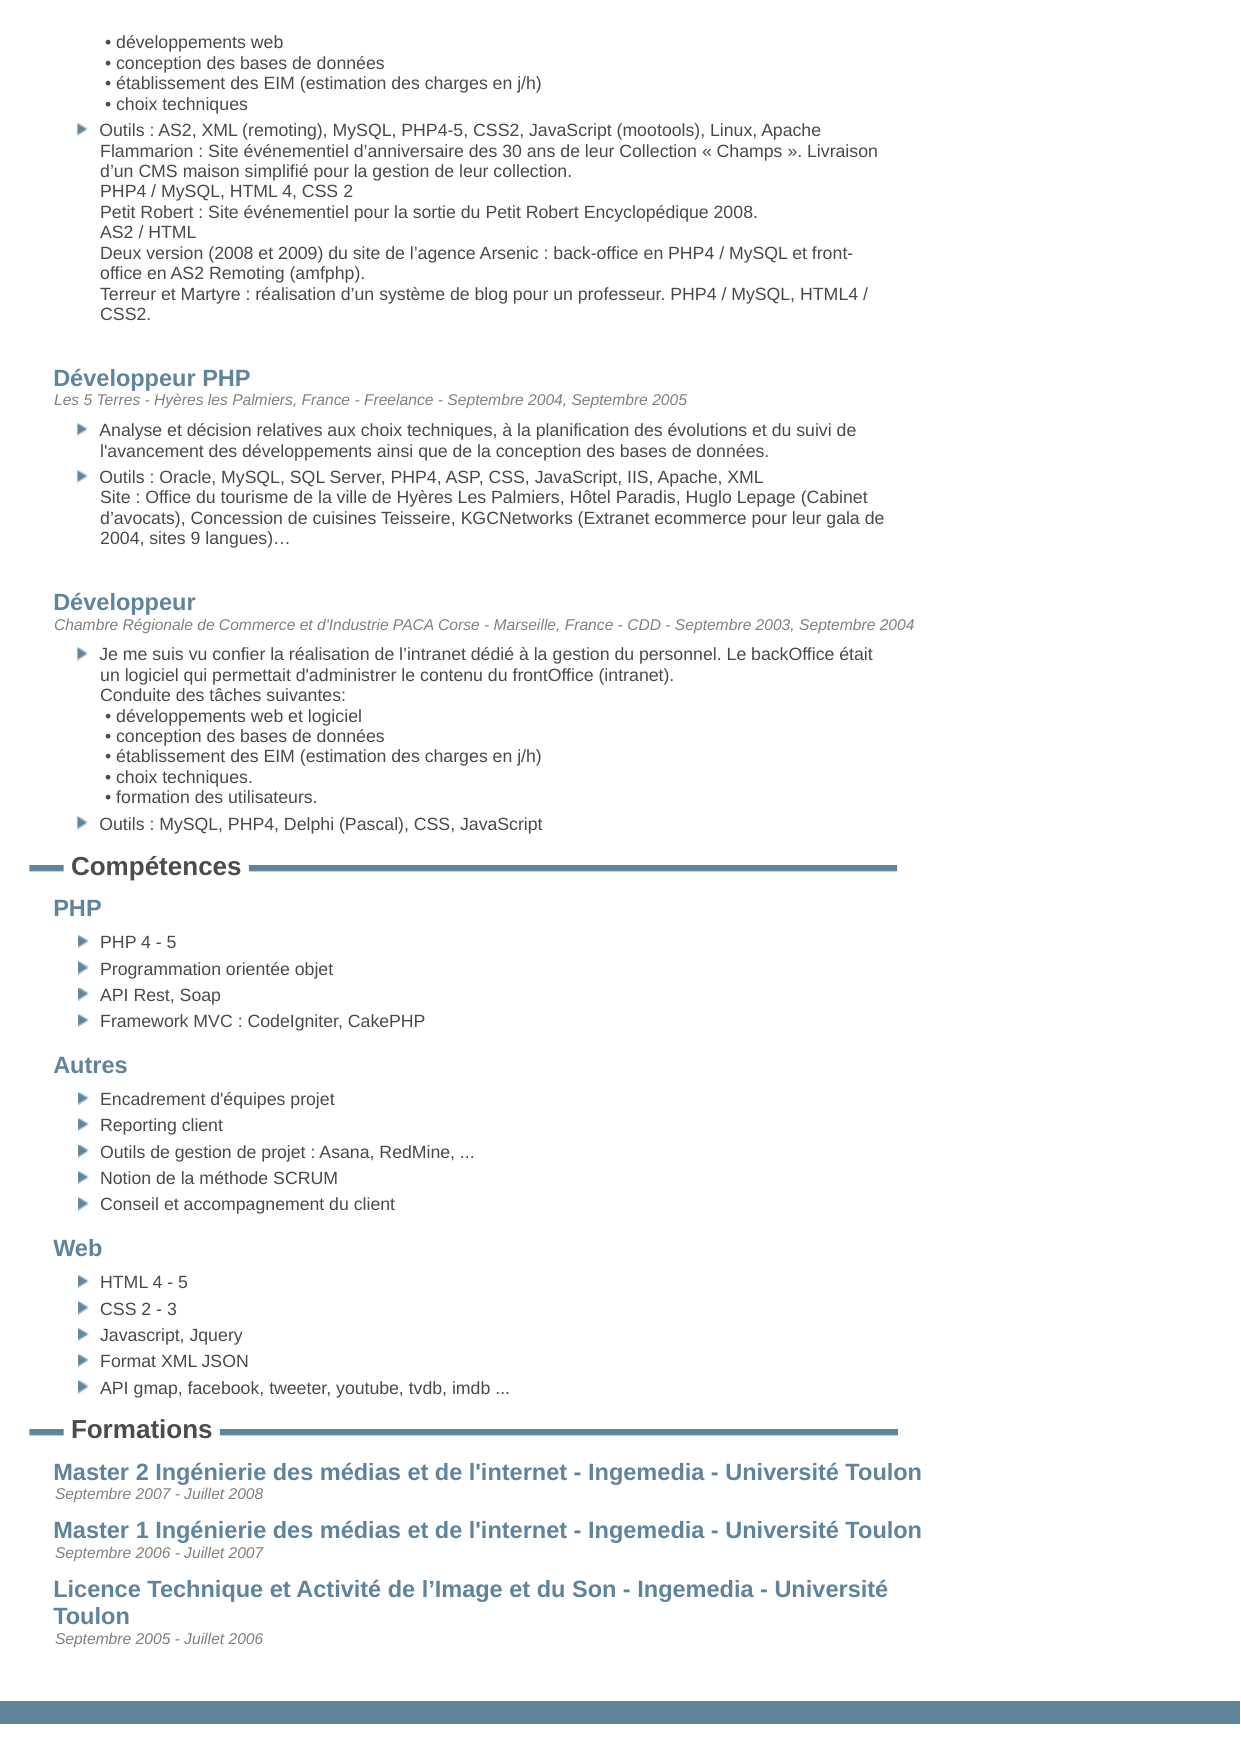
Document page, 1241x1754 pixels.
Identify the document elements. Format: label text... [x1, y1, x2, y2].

picture [78, 1014, 100, 1027]
picture [77, 470, 100, 483]
picture [78, 1145, 100, 1158]
picture [78, 1171, 100, 1184]
picture [78, 1328, 100, 1341]
picture [248, 865, 898, 875]
picture [77, 647, 100, 661]
picture [78, 935, 100, 948]
table_header • développements web • conception des bases de données • établissement des EIM (estimation des charges en j/h) • choix techniques Outils : AS2, XML (remoting), MySQL, PHP4-5, CSS2, JavaScript (mootools), Linux, Apache Flammarion : Site événementiel d’anniversaire des 30 ans de leur Collection « Champs ». Livraison d’un CMS maison simplifié pour la gestion de leur collection. PHP4 / MySQL, HTML 4, CSS 2 Petit Robert : Site événementiel pour la sortie du Petit Robert Encyclopédique 2008. AS2 / HTML Deux version (2008 et 2009) du site de l’agence Arsenic : back-office en PHP4 / MySQL et front-office en AS2 Remoting (amfphp). Terreur et Martyre : réalisation d’un système de blog pour un professeur. PHP4 / MySQL, HTML4 / CSS2. Développeur PHP Les 5 Terres - Hyères les Palmiers, France - Freelance - Septembre 2004, Septembre 2005 Analyse et décision relatives aux choix techniques, à la planification des évolutions et du suivi de l'avancement des développements ainsi que de la conception des bases de données. Outils : Oracle, MySQL, SQL Server, PHP4, ASP, CSS, JavaScript, IIS, Apache, XML Site : Office du tourisme de la ville de Hyères Les Palmiers, Hôtel Paradis, Huglo Lepage (Cabinet d’avocats), Concession de cuisines Teisseire, KGCNetworks (Extranet ecommerce pour leur gala de 2004, sites 9 langues)… Développeur Chambre Régionale de Commerce et d'Industrie PACA Corse - Marseille, France - CDD - Septembre 2003, Septembre 2004 Je me suis vu confier la réalisation de l’intranet dédié à la gestion du personnel. Le backOffice était un logiciel qui permettait d'administrer le contenu du frontOffice (intranet). Conduite des tâches suivantes: • développements web et logiciel • conception des bases de données • établissement des EIM (estimation des charges en j/h) • choix techniques. • formation des utilisateurs. Outils : MySQL, PHP4, Delphi (Pascal), CSS, JavaScript Compétences PHP PHP 4 - 5 Programmation orientée objet API Rest, Soap Framework MVC : CodeIgniter, CakePHP Autres Encadrement d'équipes projet Reporting client Outils de gestion de projet : Asana, RedMine, ... Notion de la méthode SCRUM Conseil et accompagnement du client Web HTML 4 - 5 CSS 2 - 3 Javascript, Jquery Format XML JSON API gmap, facebook, tweeter, youtube, tvdb, imdb ... Formations Master 2 Ingénierie des médias et de l'internet - Ingemedia - Université Toulon Septembre 2007 - Juillet 2008 Master 1 Ingénierie des médias et de l'internet - Ingemedia - Université Toulon Septembre 2006 - Juillet 2007 Licence Technique et Activité de l’Image et du Son - Ingemedia - Université Toulon Septembre 2005 - Juillet 2006 [0, 27, 935, 1664]
picture [78, 1354, 100, 1367]
picture [29, 1429, 64, 1439]
picture [29, 865, 64, 875]
picture [78, 1301, 100, 1315]
picture [219, 1429, 899, 1439]
picture [77, 123, 100, 136]
picture [77, 423, 100, 436]
picture [78, 1275, 100, 1288]
picture [78, 1092, 100, 1105]
picture [77, 816, 100, 830]
picture [78, 961, 100, 975]
table_header [935, 27, 1240, 1664]
picture [78, 1118, 100, 1131]
picture [78, 1380, 100, 1394]
picture [78, 988, 100, 1001]
picture [78, 1197, 100, 1211]
